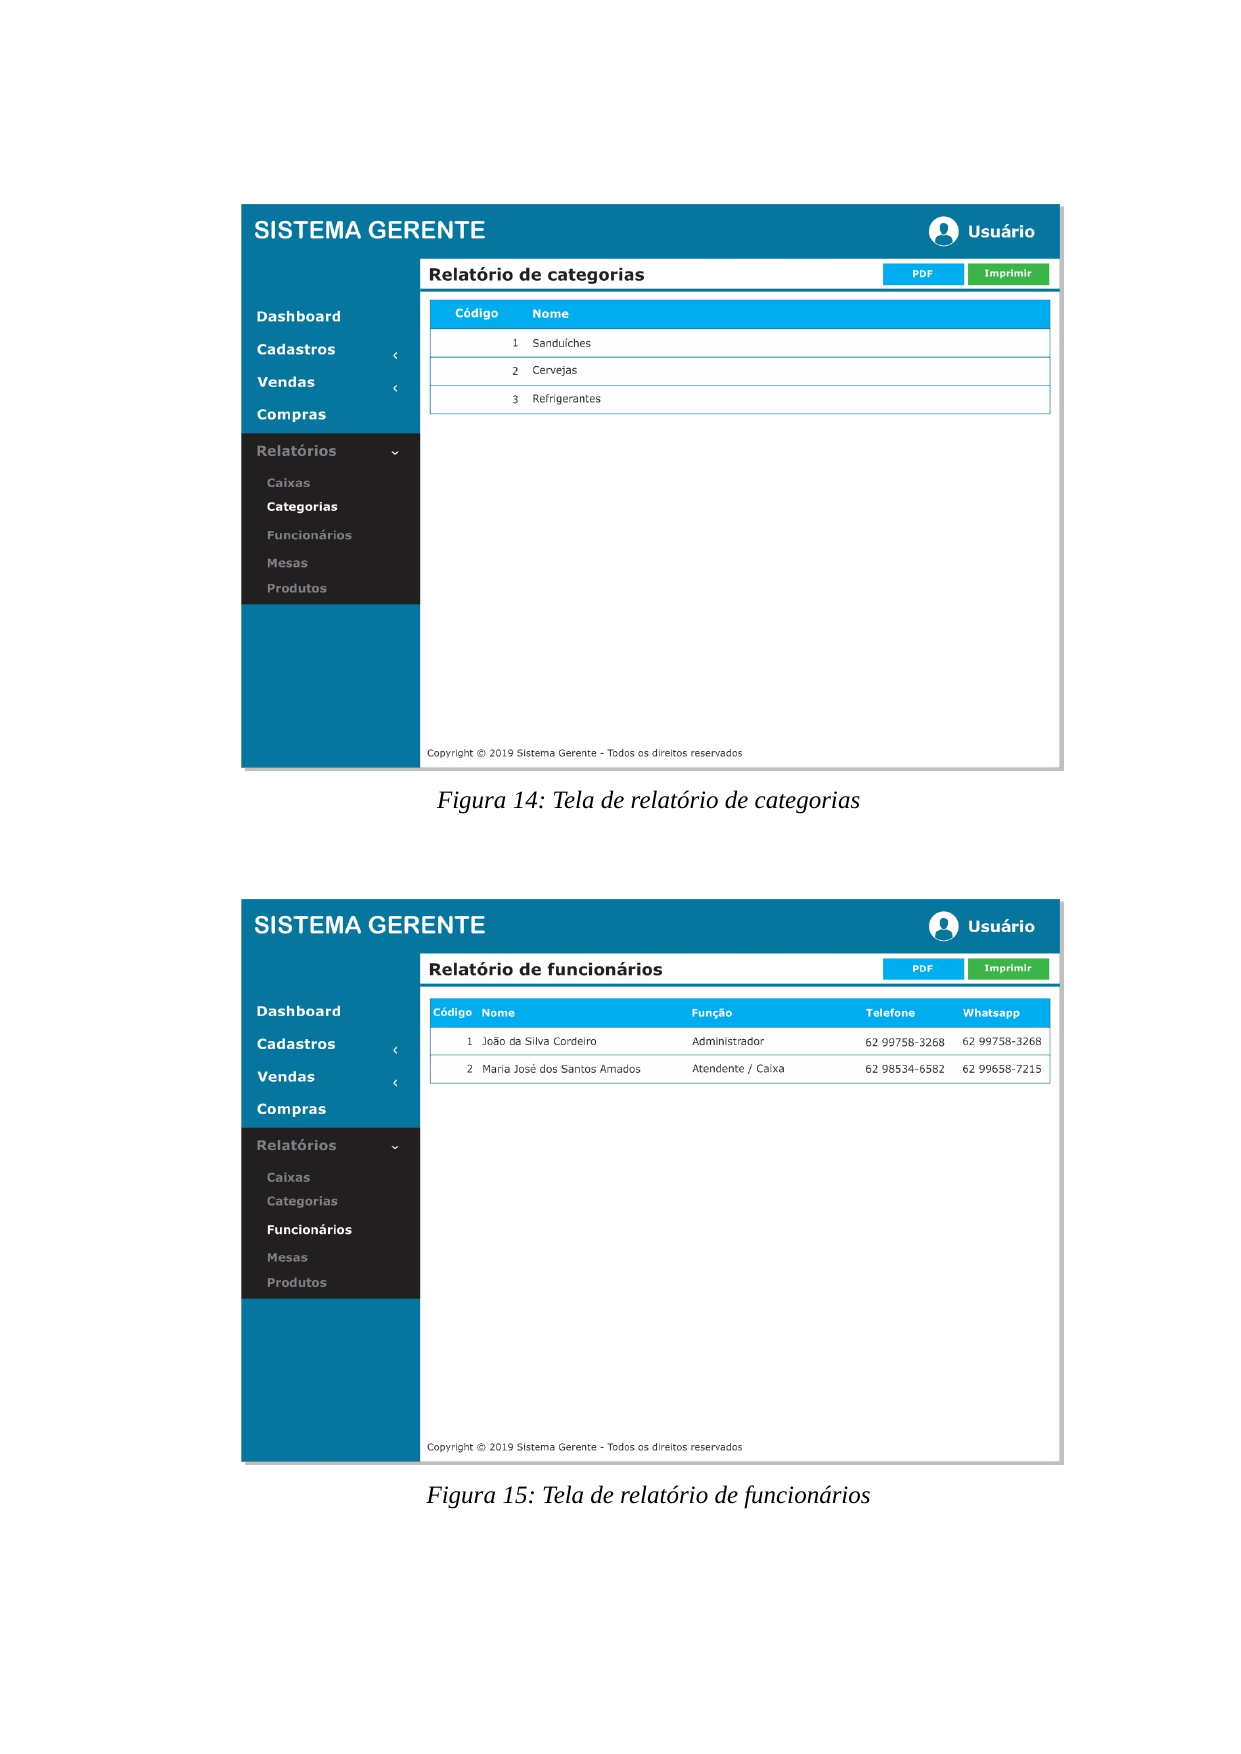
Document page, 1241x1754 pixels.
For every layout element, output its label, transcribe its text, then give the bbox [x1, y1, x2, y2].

text Figura 14: Tela de relatório de categorias [177, 781, 1122, 814]
picture [177, 189, 1123, 781]
picture [177, 884, 1123, 1475]
text Figura 15: Tela de relatório de funcionários [177, 1475, 1122, 1509]
